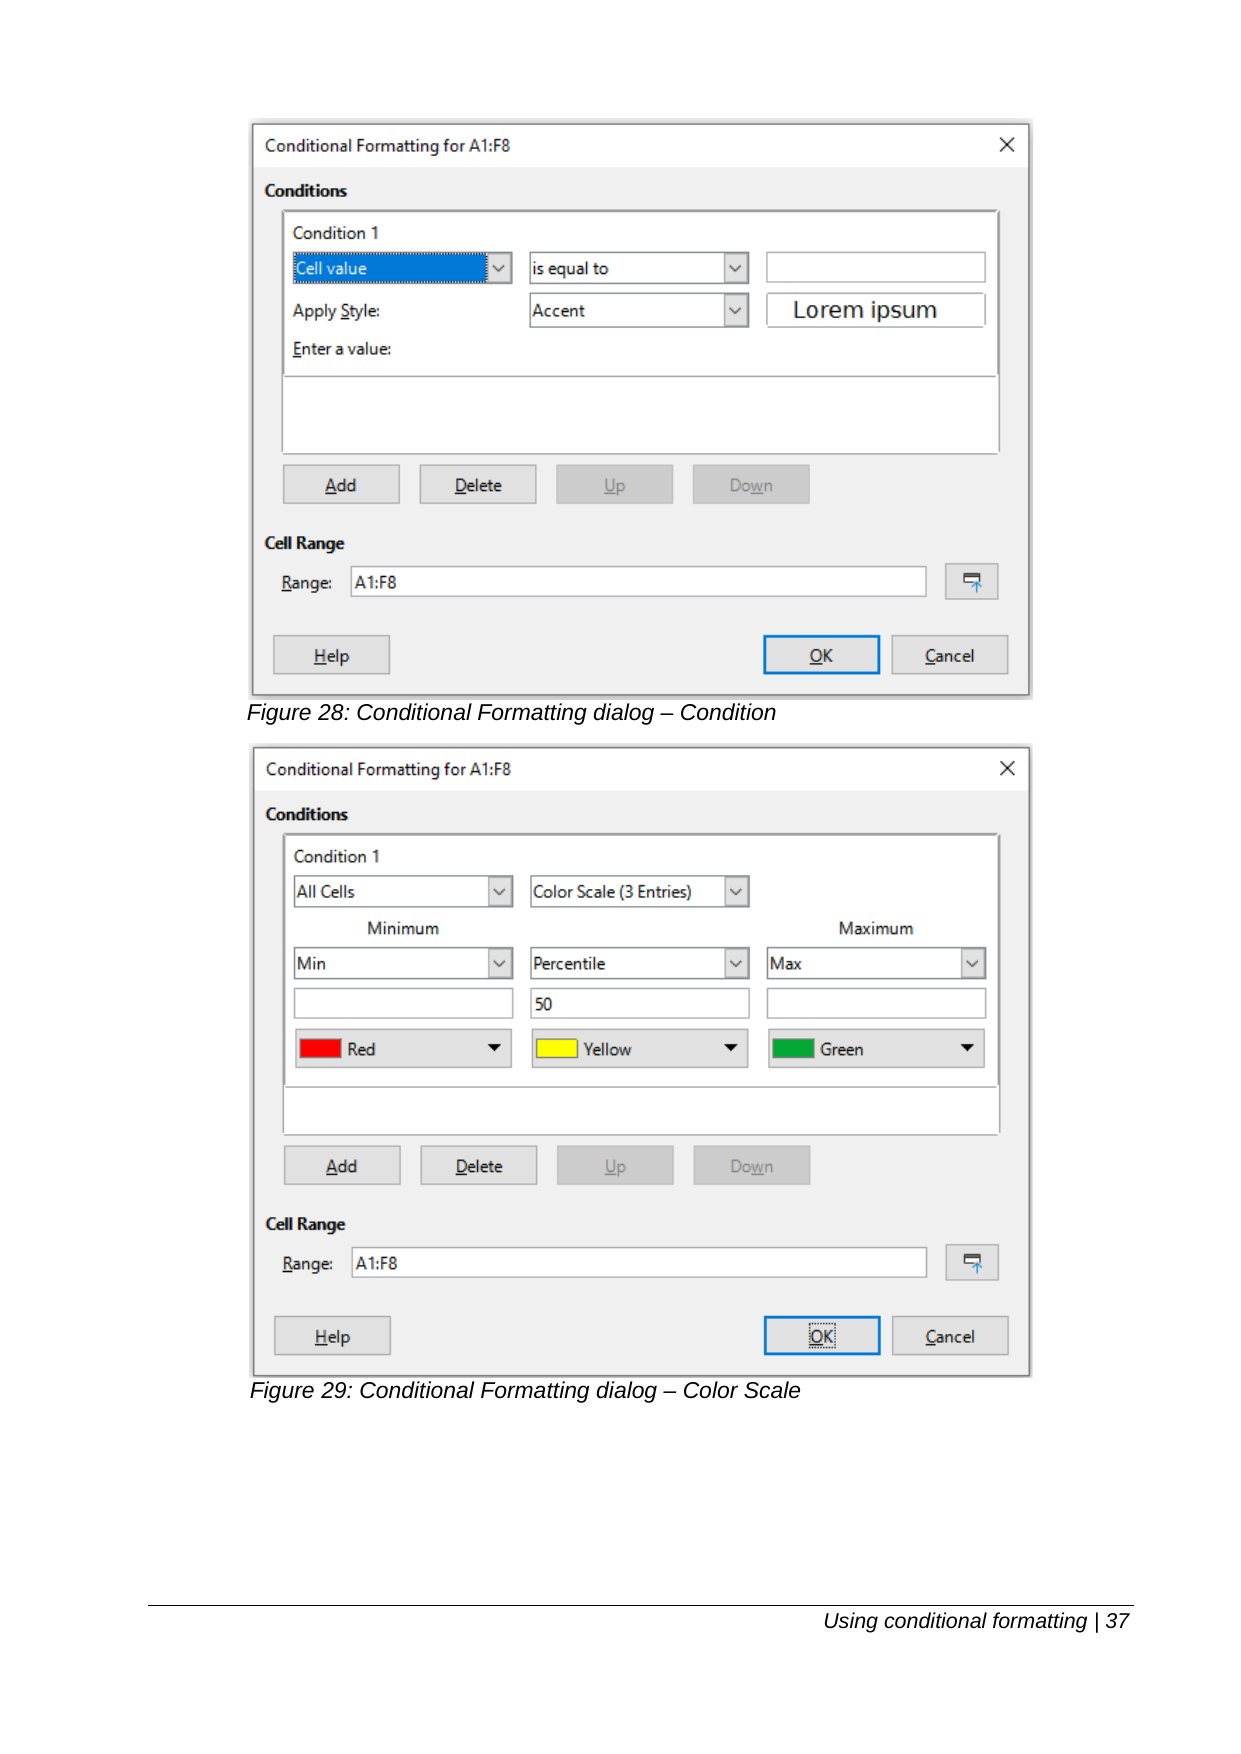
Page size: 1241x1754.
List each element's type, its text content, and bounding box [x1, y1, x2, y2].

picture [249, 743, 1033, 1378]
text Figure 29: Conditional Formatting dialog – Color Scale [249, 1378, 1032, 1404]
text Figure 28: Conditional Formatting dialog – Condition [247, 118, 1035, 726]
picture [248, 118, 1034, 700]
